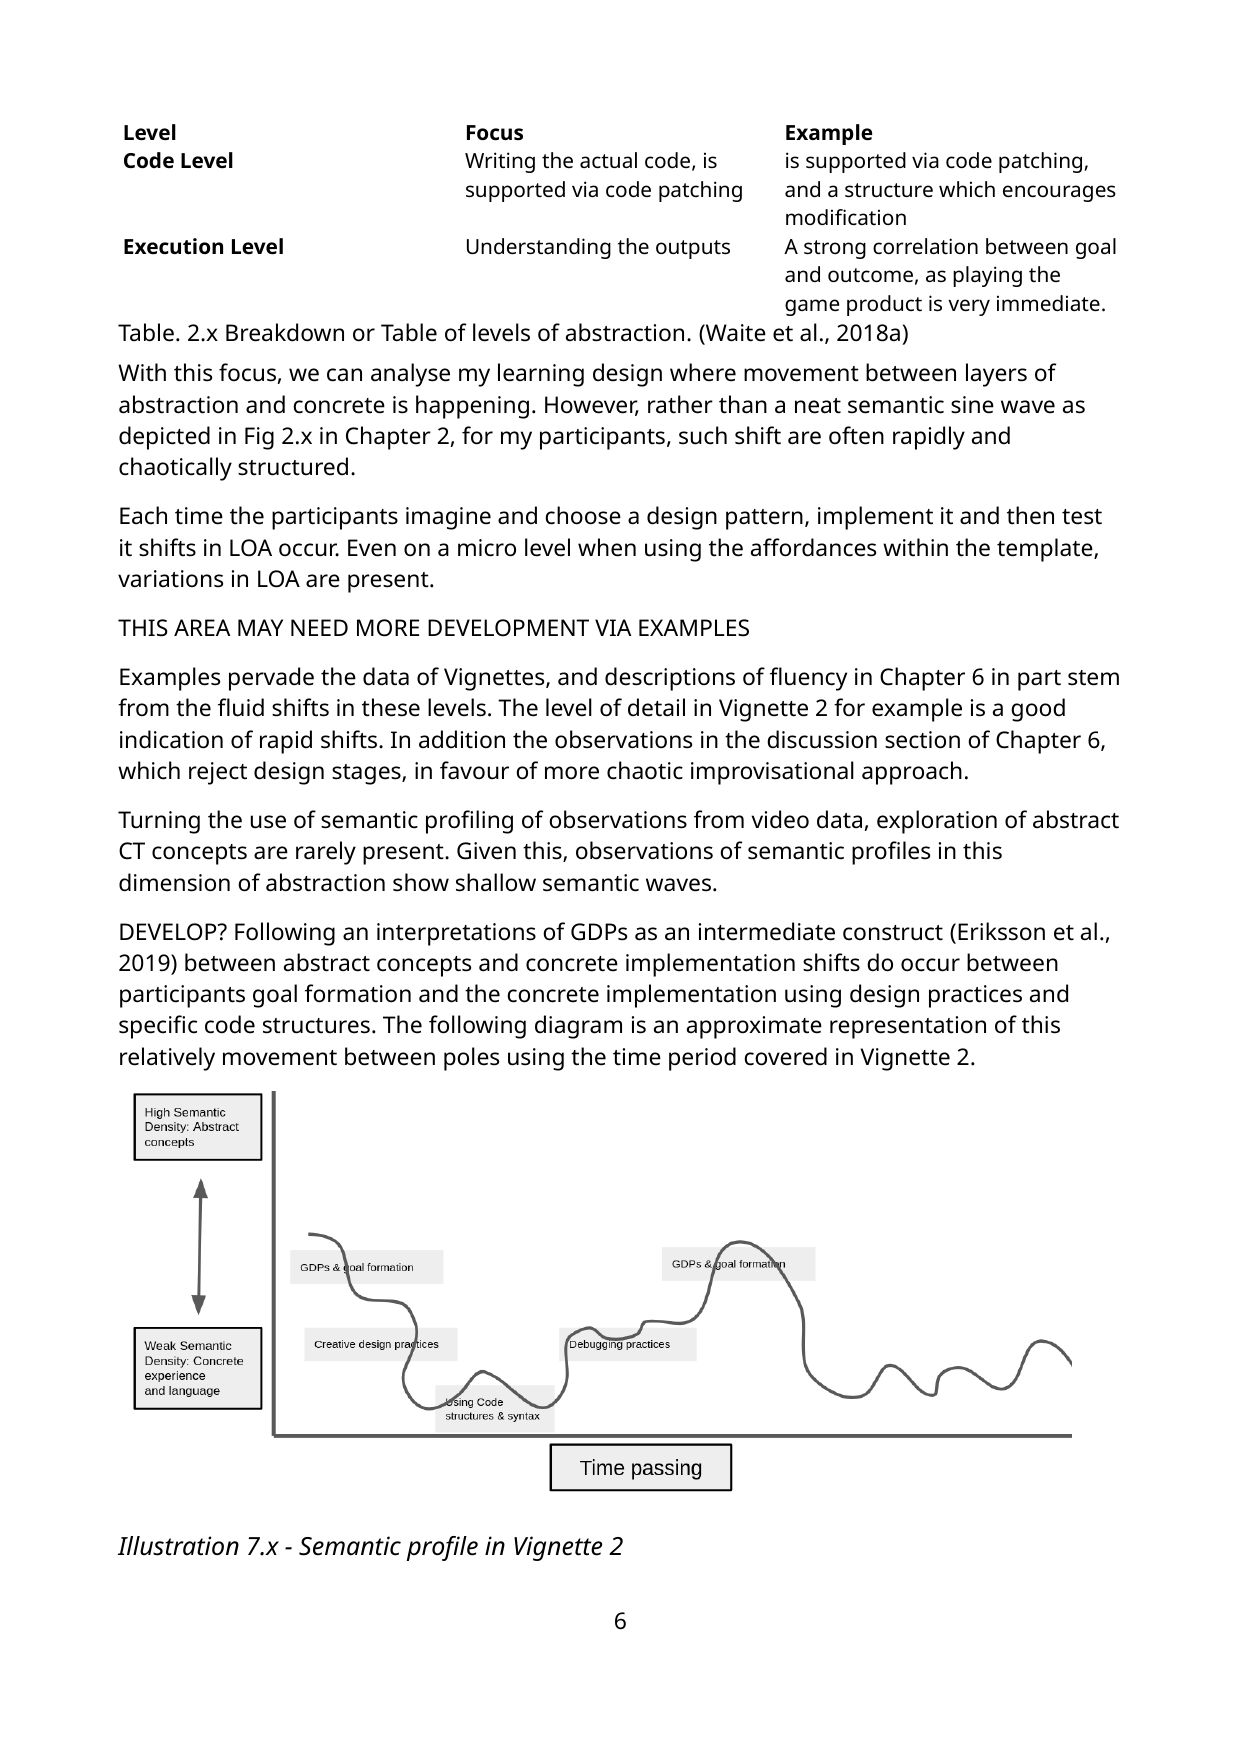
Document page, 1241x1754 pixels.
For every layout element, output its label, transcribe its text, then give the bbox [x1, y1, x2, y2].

table_cell Execution Level [118, 232, 460, 317]
text DEVELOP? Following an interpretations of GDPs as an intermediate construct (Eriksson et al., 2019) between abstract concepts and concrete implementation shifts do occur between participants goal formation and the concrete implementation using design practices and specific code structures. The following diagram is an approximate representation of this relatively movement between poles using the time period covered in Vignette 2. [118, 916, 1122, 1072]
text Each time the participants imagine and choose a design pattern, implement it and then test it shifts in LOA occur. Even on a micro level when using the affordances within the template, variations in LOA are present. [118, 500, 1122, 594]
text THIS AREA MAY NEED MORE DEVELOPMENT VIA EXAMPLES [118, 612, 1122, 643]
table_cell Understanding the outputs [460, 232, 780, 317]
text Examples pervade the data of Vignettes, and descriptions of fluency in Chapter 6 in part stem from the fluid shifts in these levels. The level of detail in Vignette 2 for example is a good indication of rapid shifts. In addition the observations in the discussion section of Chapter 6, which reject design stages, in favour of more chaotic improvisational approach. [118, 661, 1122, 786]
table_header Focus [460, 118, 780, 147]
table_cell Code Level [118, 147, 460, 232]
table_header Example [780, 118, 1122, 147]
text Table. 2.x Breakdown or Table of levels of abstraction. (Waite et al., 2018a) [118, 317, 1122, 348]
text Turning the use of semantic profiling of observations from video data, exploration of abstract CT concepts are rarely present. Given this, observations of semantic profiles in this dimension of abstraction show shallow semantic waves. [118, 804, 1122, 898]
text With this focus, we can analyse my learning design where movement between layers of abstraction and concrete is happening. However, rather than a neat semantic sine wave as depicted in Fig 2.x in Chapter 2, for my participants, such shift are often rapidly and chaotically structured. [118, 357, 1122, 482]
picture [118, 1081, 1072, 1516]
table_cell is supported via code patching, and a structure which encourages modification [780, 147, 1122, 232]
table_cell A strong correlation between goal and outcome, as playing the game product is very immediate. [780, 232, 1122, 317]
table_cell Writing the actual code, is supported via code patching [460, 147, 780, 232]
table_header Level [118, 118, 460, 147]
text Illustration 7.x - Semantic profile in Vignette 2 [118, 1528, 1122, 1562]
